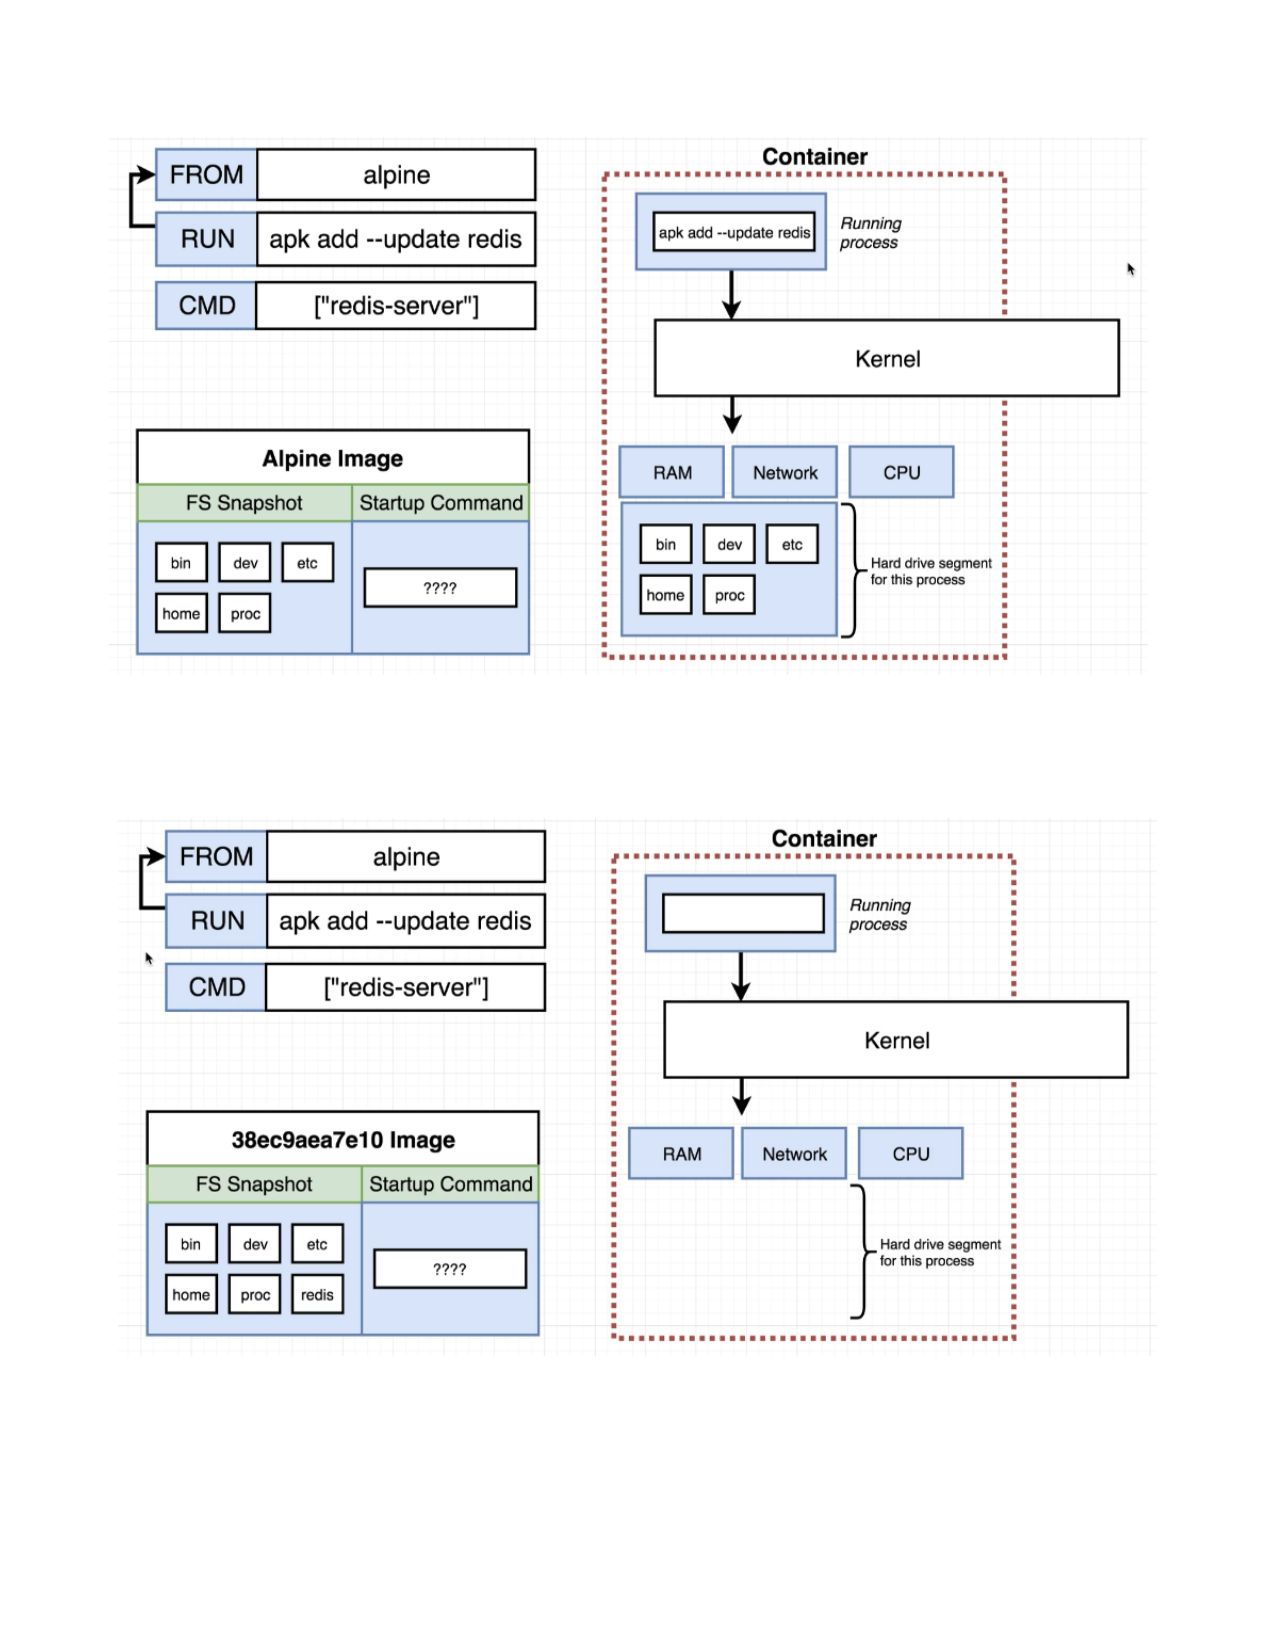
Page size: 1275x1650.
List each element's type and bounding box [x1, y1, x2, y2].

picture [118, 818, 1157, 1356]
picture [108, 137, 1148, 675]
